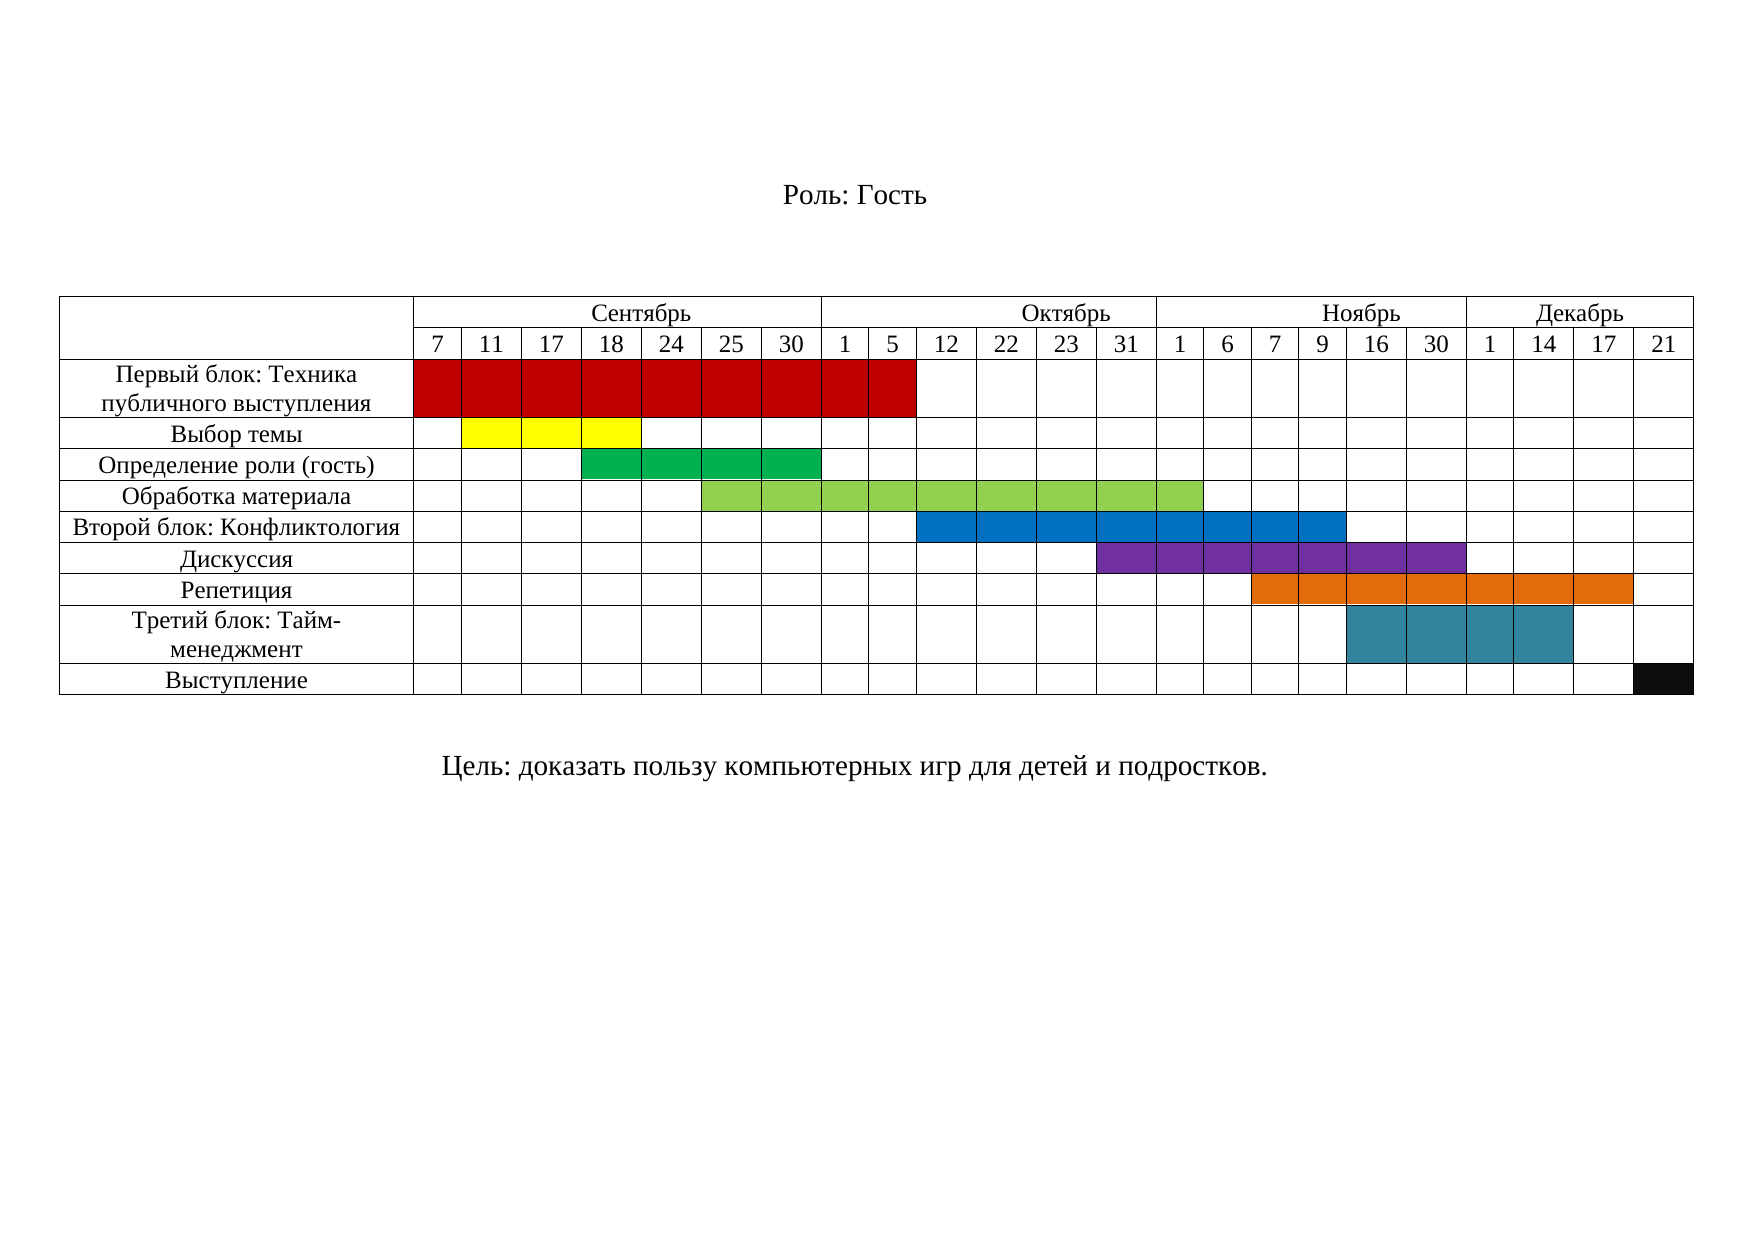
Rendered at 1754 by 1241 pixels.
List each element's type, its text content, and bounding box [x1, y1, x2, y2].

table_cell 7 [414, 328, 461, 358]
table_cell [1347, 481, 1406, 511]
table_cell [762, 360, 821, 417]
table_cell [1634, 606, 1693, 663]
table_cell [917, 481, 976, 511]
table_cell [1204, 449, 1251, 479]
table_cell [1514, 606, 1573, 663]
table_cell 23 [1037, 328, 1096, 358]
table_cell [582, 664, 641, 694]
table_cell [1467, 606, 1513, 663]
table_cell [582, 574, 641, 604]
table_cell 22 [977, 328, 1036, 358]
table_cell Второй блок: Конфликтология [60, 512, 413, 542]
table_cell [1204, 512, 1251, 542]
table_cell [1097, 606, 1156, 663]
table_cell [414, 418, 461, 448]
table_cell [1634, 664, 1693, 694]
table_cell [1157, 606, 1203, 663]
table_cell [1252, 449, 1298, 479]
table_cell 25 [702, 328, 761, 358]
table_cell [1467, 543, 1513, 573]
table_cell 6 [1204, 328, 1251, 358]
table_cell [1574, 606, 1633, 663]
table_cell [1252, 512, 1298, 542]
table_cell [1514, 574, 1573, 604]
table_cell [642, 574, 701, 604]
table_cell [642, 512, 701, 542]
table_cell 1 [1157, 328, 1203, 358]
table_cell [822, 512, 868, 542]
table_cell [822, 574, 868, 604]
table_cell [582, 481, 641, 511]
table_cell [917, 418, 976, 448]
table_cell [522, 512, 581, 542]
table_cell [414, 360, 461, 417]
table_header Сентябрь [461, 297, 821, 327]
table_cell [414, 543, 461, 573]
table_cell [1514, 543, 1573, 573]
table_cell 17 [522, 328, 581, 358]
table_cell [1634, 418, 1693, 448]
table_cell [1037, 512, 1096, 542]
table_cell [642, 664, 701, 694]
table_cell Третий блок: Тайм-менеджмент [60, 606, 413, 663]
table_cell [582, 418, 641, 448]
table_cell [1347, 574, 1406, 604]
table_cell 14 [1514, 328, 1573, 358]
table_cell [822, 606, 868, 663]
text Роль: Гость [74, 177, 1636, 211]
table_cell [642, 606, 701, 663]
table_cell [762, 664, 821, 694]
table_cell [462, 664, 521, 694]
table_cell [1574, 664, 1633, 694]
table_cell [1514, 449, 1573, 479]
table_cell [1299, 574, 1346, 604]
table_cell [642, 418, 701, 448]
table_cell [1157, 543, 1203, 573]
text Цель: доказать пользу компьютерных игр для детей и подростков. [74, 748, 1636, 782]
table_cell [1097, 664, 1156, 694]
table_cell [702, 481, 761, 511]
table_cell [1299, 360, 1346, 417]
table_cell [1574, 449, 1633, 479]
table_cell Первый блок: Техника публичного выступления [60, 360, 413, 417]
table_cell [1407, 360, 1466, 417]
table_header [1157, 297, 1181, 327]
table_cell [977, 512, 1036, 542]
table_cell [917, 360, 976, 417]
table_cell [1299, 512, 1346, 542]
table_cell [1634, 543, 1693, 573]
table_cell [1097, 543, 1156, 573]
table_cell [869, 606, 916, 663]
table_cell [977, 360, 1036, 417]
table_cell [822, 449, 868, 479]
table_cell [917, 543, 976, 573]
table_cell [1467, 574, 1513, 604]
table_cell [1634, 360, 1693, 417]
table_cell 1 [1467, 328, 1513, 358]
table_cell [522, 360, 581, 417]
table_cell [582, 512, 641, 542]
table_cell [1514, 512, 1573, 542]
table_cell 17 [1574, 328, 1633, 358]
table_cell [977, 574, 1036, 604]
table_cell [1157, 574, 1203, 604]
table_cell [414, 449, 461, 479]
table_cell [1407, 512, 1466, 542]
table_cell Дискуссия [60, 543, 413, 573]
table_cell [1299, 449, 1346, 479]
table_cell [1157, 664, 1203, 694]
table_cell [1347, 360, 1406, 417]
table_cell [977, 481, 1036, 511]
table_cell [762, 449, 821, 479]
table_cell [1157, 481, 1203, 511]
table_cell [1467, 449, 1513, 479]
table_cell [414, 664, 461, 694]
table_cell [1467, 418, 1513, 448]
table_cell Репетиция [60, 574, 413, 604]
table_cell [1407, 449, 1466, 479]
table_cell [522, 418, 581, 448]
table_cell [762, 481, 821, 511]
table_cell [414, 606, 461, 663]
table_cell [462, 574, 521, 604]
table_cell 16 [1347, 328, 1406, 358]
table_cell [1037, 606, 1096, 663]
table_cell [1097, 481, 1156, 511]
table_cell [977, 606, 1036, 663]
table_cell [1037, 481, 1096, 511]
table_cell [1467, 512, 1513, 542]
table_cell [1574, 574, 1633, 604]
table_cell [917, 574, 976, 604]
table_cell 30 [1407, 328, 1466, 358]
table_cell [1037, 360, 1096, 417]
table_cell [1157, 512, 1203, 542]
table_cell [1634, 481, 1693, 511]
table_cell [1467, 481, 1513, 511]
table_cell 7 [1252, 328, 1298, 358]
table_cell [1347, 664, 1406, 694]
table_cell [869, 574, 916, 604]
table_cell [1204, 360, 1251, 417]
table_header [1181, 297, 1256, 327]
table_cell [1204, 574, 1251, 604]
table_cell [1574, 512, 1633, 542]
table_cell [1157, 449, 1203, 479]
table_cell [869, 512, 916, 542]
table_cell [522, 606, 581, 663]
table_cell [869, 481, 916, 511]
table_cell 21 [1634, 328, 1693, 358]
table_header [916, 297, 976, 327]
table_cell [1037, 543, 1096, 573]
table_cell [1252, 606, 1298, 663]
table_cell [1204, 418, 1251, 448]
table_cell [869, 418, 916, 448]
table_cell [414, 481, 461, 511]
table_cell [1574, 481, 1633, 511]
table_header Декабрь [1467, 297, 1693, 327]
table_cell [522, 449, 581, 479]
table_cell [1407, 606, 1466, 663]
table_header [60, 297, 413, 358]
table_cell [1097, 449, 1156, 479]
table_cell [917, 449, 976, 479]
table_cell [702, 664, 761, 694]
table_cell [1037, 664, 1096, 694]
table_header [822, 297, 916, 327]
table_cell [977, 449, 1036, 479]
table_cell Выступление [60, 664, 413, 694]
table_cell 31 [1097, 328, 1156, 358]
table_cell [1514, 360, 1573, 417]
table_cell [869, 543, 916, 573]
table_header Ноябрь [1256, 297, 1466, 327]
table_cell [762, 418, 821, 448]
table_cell [522, 481, 581, 511]
table_cell [1407, 664, 1466, 694]
table_cell [1574, 418, 1633, 448]
table_cell [582, 543, 641, 573]
table_cell [1299, 664, 1346, 694]
table_cell [917, 664, 976, 694]
table_cell 24 [642, 328, 701, 358]
table_cell [462, 606, 521, 663]
table_cell [522, 574, 581, 604]
table_cell [1634, 512, 1693, 542]
table_cell [762, 574, 821, 604]
table_cell [1252, 543, 1298, 573]
table_cell [1299, 606, 1346, 663]
table_cell [822, 360, 868, 417]
table_cell [1514, 481, 1573, 511]
table_cell 12 [917, 328, 976, 358]
table_cell [1299, 481, 1346, 511]
table_cell [1407, 574, 1466, 604]
table_cell 9 [1299, 328, 1346, 358]
table_cell [414, 512, 461, 542]
table_cell Выбор темы [60, 418, 413, 448]
table_cell [582, 449, 641, 479]
table_cell [522, 664, 581, 694]
table_cell [642, 360, 701, 417]
table_cell [1204, 606, 1251, 663]
table_cell [822, 481, 868, 511]
table_cell [1097, 418, 1156, 448]
table_cell [642, 481, 701, 511]
table_cell [702, 449, 761, 479]
table_cell [1037, 574, 1096, 604]
table_cell [1407, 543, 1466, 573]
table_cell [1347, 512, 1406, 542]
table_cell [462, 360, 521, 417]
table_cell [702, 543, 761, 573]
table_cell [1097, 512, 1156, 542]
table_cell [1347, 449, 1406, 479]
table_cell [414, 574, 461, 604]
table_cell [1204, 664, 1251, 694]
table_cell [462, 481, 521, 511]
table_cell [1467, 360, 1513, 417]
table_cell [1299, 543, 1346, 573]
table_cell [1252, 481, 1298, 511]
table_cell [702, 418, 761, 448]
table_cell [462, 449, 521, 479]
table_cell [1347, 418, 1406, 448]
table_cell [1037, 418, 1096, 448]
table_cell [822, 543, 868, 573]
table_cell [702, 512, 761, 542]
table_cell [1157, 360, 1203, 417]
table_cell [977, 664, 1036, 694]
table_cell [702, 360, 761, 417]
table_cell [1634, 574, 1693, 604]
table_cell [462, 543, 521, 573]
table_cell [1037, 449, 1096, 479]
table_cell [702, 606, 761, 663]
table_cell 18 [582, 328, 641, 358]
table_cell [762, 606, 821, 663]
table_cell [462, 418, 521, 448]
table_cell [1252, 664, 1298, 694]
table_cell Обработка материала [60, 481, 413, 511]
table_cell [1347, 606, 1406, 663]
table_cell 30 [762, 328, 821, 358]
table_cell [1407, 481, 1466, 511]
table_cell [762, 512, 821, 542]
table_cell [1634, 449, 1693, 479]
table_cell [822, 418, 868, 448]
table_header Октябрь [976, 297, 1156, 327]
table_cell [917, 606, 976, 663]
table_cell [917, 512, 976, 542]
table_cell [1157, 418, 1203, 448]
table_cell 1 [822, 328, 868, 358]
table_cell [1252, 574, 1298, 604]
table_cell [642, 449, 701, 479]
table_cell [1097, 360, 1156, 417]
table_cell [1097, 574, 1156, 604]
table_cell 5 [869, 328, 916, 358]
table_cell [977, 543, 1036, 573]
table_cell [869, 360, 916, 417]
table_cell [822, 664, 868, 694]
table_cell [977, 418, 1036, 448]
table_cell [1252, 418, 1298, 448]
table_cell [462, 512, 521, 542]
table_cell [1252, 360, 1298, 417]
table_cell [1574, 543, 1633, 573]
table_cell [1574, 360, 1633, 417]
table_cell [582, 360, 641, 417]
table_cell [869, 449, 916, 479]
table_cell [1514, 418, 1573, 448]
table_cell [702, 574, 761, 604]
table_cell [642, 543, 701, 573]
table_cell Определение роли (гость) [60, 449, 413, 479]
table_header [414, 297, 461, 327]
table_cell [1204, 543, 1251, 573]
table_cell [1467, 664, 1513, 694]
table_cell 11 [462, 328, 521, 358]
table_cell [1347, 543, 1406, 573]
table_cell [1407, 418, 1466, 448]
table_cell [1204, 481, 1251, 511]
table_cell [522, 543, 581, 573]
table_cell [1299, 418, 1346, 448]
table_cell [869, 664, 916, 694]
table_cell [1514, 664, 1573, 694]
table_cell [582, 606, 641, 663]
table_cell [762, 543, 821, 573]
